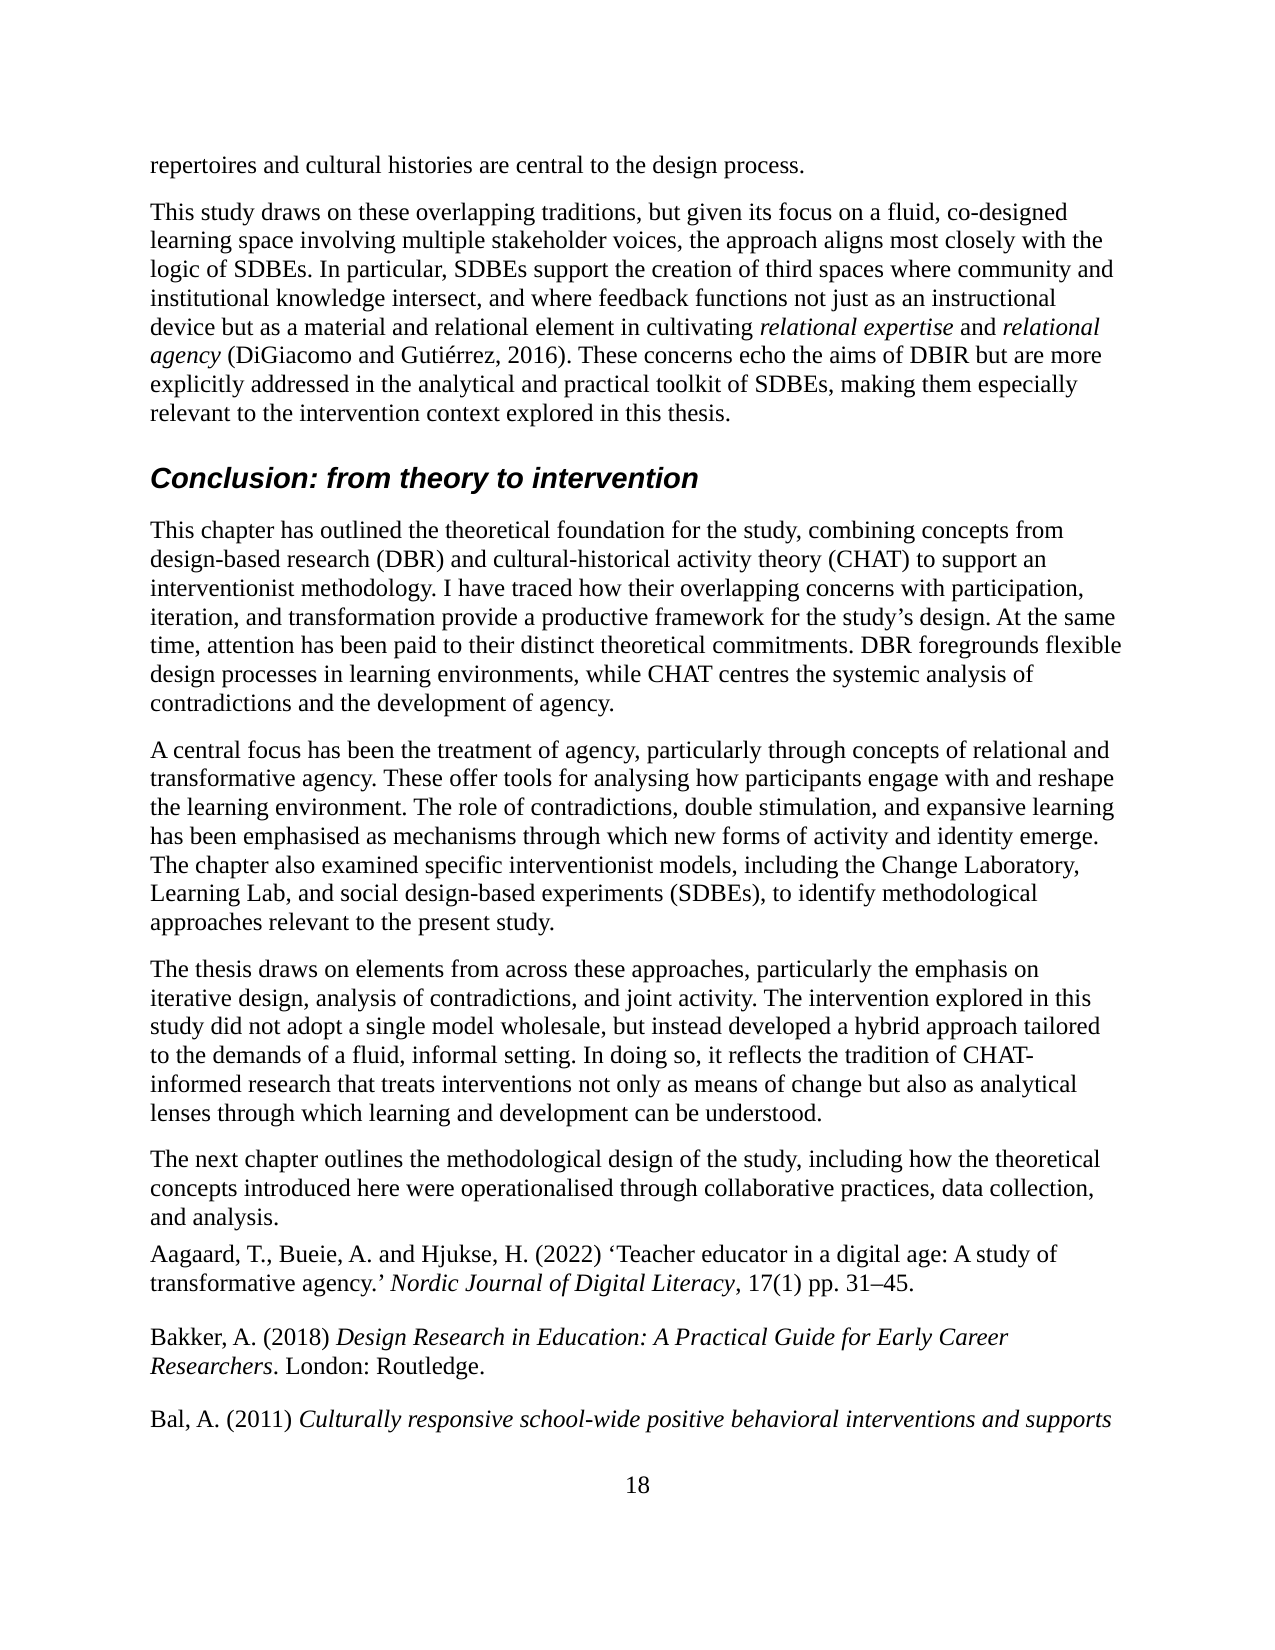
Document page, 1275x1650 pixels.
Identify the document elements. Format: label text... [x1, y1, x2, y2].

text This study draws on these overlapping traditions, but given its focus on a fluid, co-designed learning space involving multiple stakeholder voices, the approach aligns most closely with the logic of SDBEs. In particular, SDBEs support the creation of third spaces where community and institutional knowledge intersect, and where feedback functions not just as an instructional device but as a material and relational element in cultivating relational expertise and relational agency (DiGiacomo and Gutiérrez, 2016). These concerns echo the aims of DBIR but are more explicitly addressed in the analytical and practical toolkit of SDBEs, making them especially relevant to the intervention context explored in this thesis. [150, 197, 1125, 427]
text The thesis draws on elements from across these approaches, particularly the emphasis on iterative design, analysis of contradictions, and joint activity. The intervention explored in this study did not adopt a single model wholesale, but instead developed a hybrid approach tailored to the demands of a fluid, informal setting. In doing so, it reflects the tradition of CHAT-informed research that treats interventions not only as means of change but also as analytical lenses through which learning and development can be understood. [150, 954, 1125, 1126]
subtitle Conclusion: from theory to intervention [150, 461, 1125, 494]
text A central focus has been the treatment of agency, particularly through concepts of relational and transformative agency. These offer tools for analysing how participants engage with and reshape the learning environment. The role of contradictions, double stimulation, and expansive learning has been emphasised as mechanisms through which new forms of activity and identity emerge. The chapter also examined specific interventionist models, including the Change Laboratory, Learning Lab, and social design-based experiments (SDBEs), to identify methodological approaches relevant to the present study. [150, 735, 1125, 936]
text repertoires and cultural histories are central to the design process. [150, 150, 1125, 179]
text Aagaard, T., Bueie, A. and Hjukse, H. (2022) ‘Teacher educator in a digital age: A study of transformative agency.’ Nordic Journal of Digital Literacy, 17(1) pp. 31–45. [150, 1239, 1125, 1297]
text This chapter has outlined the theoretical foundation for the study, combining concepts from design-based research (DBR) and cultural-historical activity theory (CHAT) to support an interventionist methodology. I have traced how their overlapping concerns with participation, iteration, and transformation provide a productive framework for the study’s design. At the same time, attention has been paid to their distinct theoretical commitments. DBR foregrounds flexible design processes in learning environments, while CHAT centres the systemic analysis of contradictions and the development of agency. [150, 516, 1125, 717]
text The next chapter outlines the methodological design of the study, including how the theoretical concepts introduced here were operationalised through collaborative practices, data collection, and analysis. [150, 1144, 1125, 1231]
text Bal, A. (2011) Culturally responsive school-wide positive behavioral interventions and supports [150, 1404, 1125, 1433]
text Bakker, A. (2018) Design Research in Education: A Practical Guide for Early Career Researchers. London: Routledge. [150, 1322, 1125, 1379]
